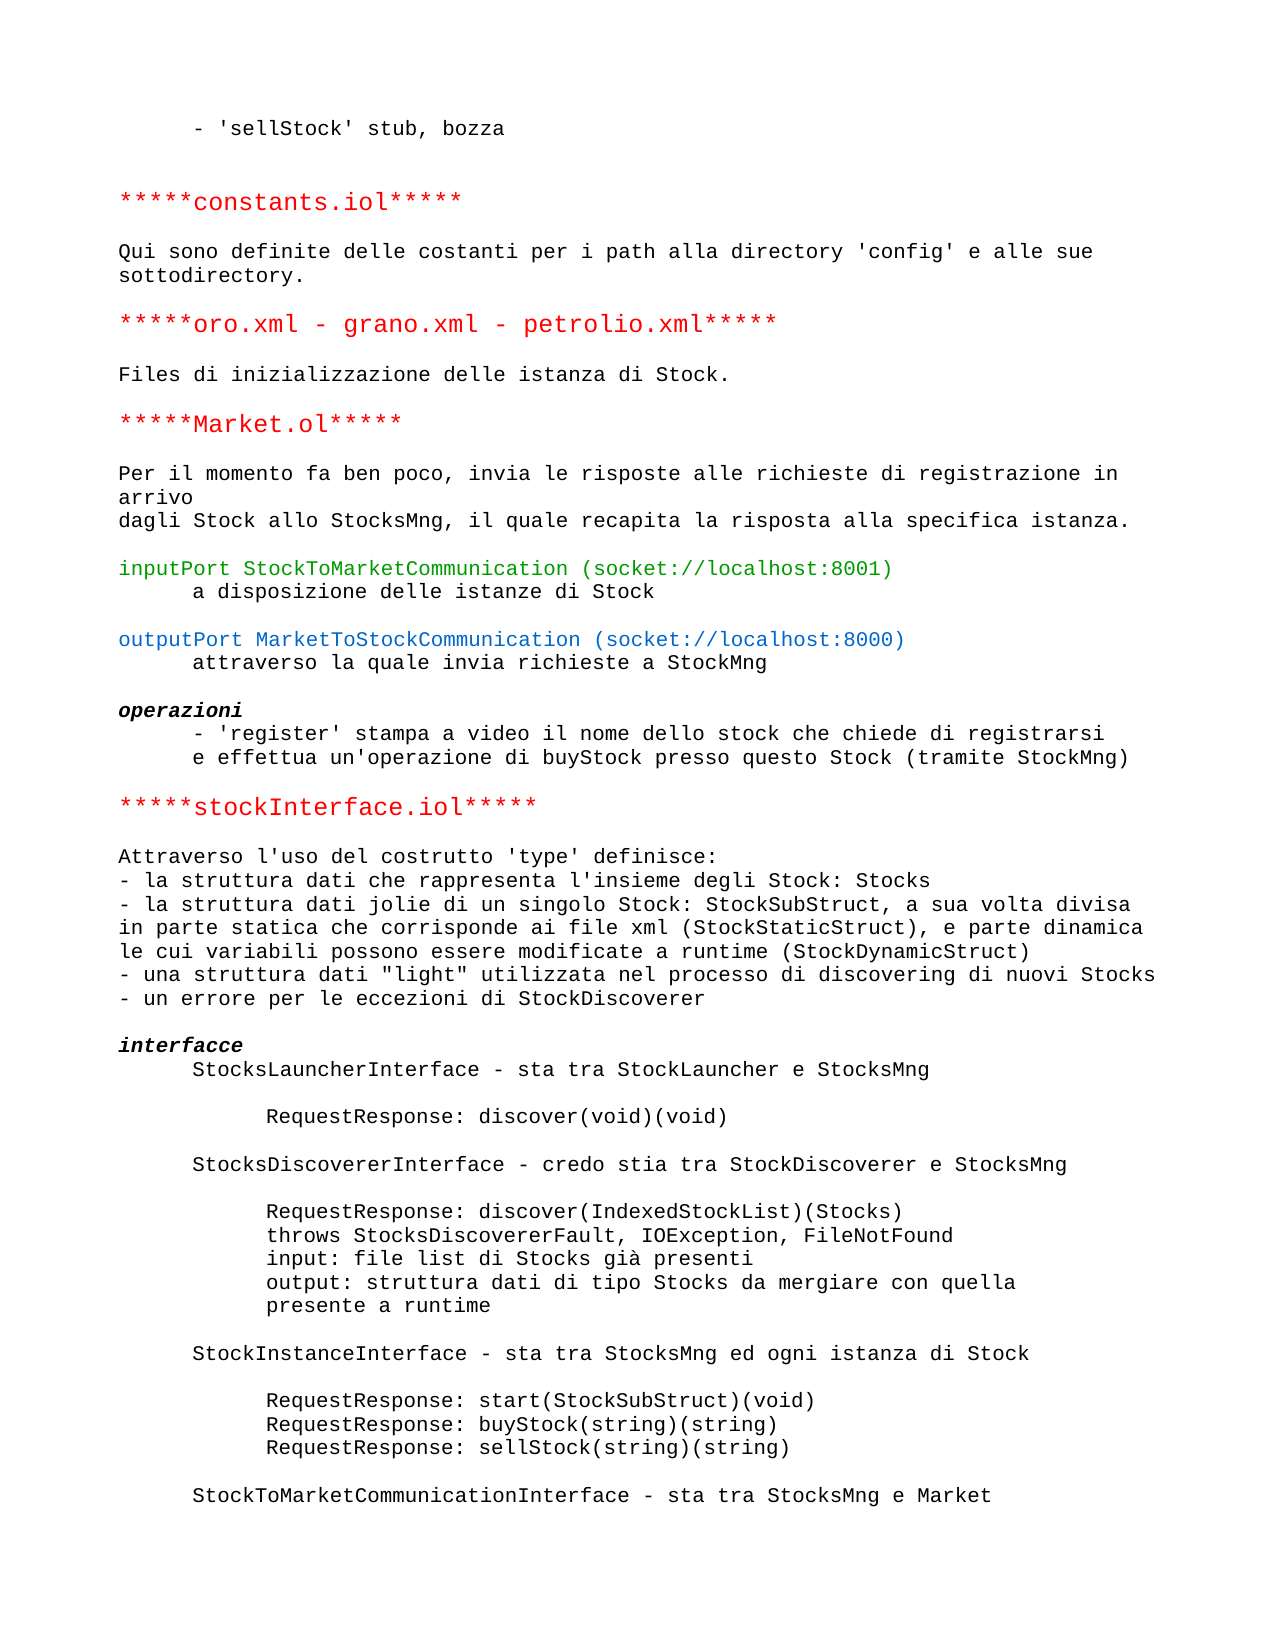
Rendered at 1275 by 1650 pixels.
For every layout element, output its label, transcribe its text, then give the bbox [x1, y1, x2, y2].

text - la struttura dati jolie di un singolo Stock: StockSubStruct, a sua volta divisa [118, 893, 1157, 917]
text inputPort StockToMarketCommunication (socket://localhost:8001) [118, 558, 1157, 581]
text input: file list di Stocks già presenti [118, 1248, 1157, 1272]
text StockToMarketCommunicationInterface - sta tra StocksMng e Market [118, 1485, 1157, 1508]
text interfacce [118, 1035, 1157, 1059]
text in parte statica che corrisponde ai file xml (StockStaticStruct), e parte dinamica [118, 917, 1157, 941]
text a disposizione delle istanze di Stock [118, 581, 1157, 605]
text presente a runtime [118, 1296, 1157, 1319]
text Files di inizializzazione delle istanza di Stock. [118, 364, 1157, 388]
text e effettua un'operazione di buyStock presso questo Stock (tramite StockMng) [118, 747, 1157, 771]
text sottodirectory. [118, 265, 1157, 288]
text *****oro.xml - grano.xml - petrolio.xml***** [118, 312, 1157, 340]
text StocksLauncherInterface - sta tra StockLauncher e StocksMng [118, 1059, 1157, 1083]
text output: struttura dati di tipo Stocks da mergiare con quella [118, 1272, 1157, 1296]
text - la struttura dati che rappresenta l'insieme degli Stock: Stocks [118, 870, 1157, 893]
text operazioni [118, 700, 1157, 723]
text - un errore per le eccezioni di StockDiscoverer [118, 988, 1157, 1012]
text *****Market.ol***** [118, 411, 1157, 439]
text throws StocksDiscovererFault, IOException, FileNotFound [118, 1224, 1157, 1248]
text dagli Stock allo StocksMng, il quale recapita la risposta alla specifica istanza. [118, 511, 1157, 534]
text Attraverso l'uso del costrutto 'type' definisce: [118, 846, 1157, 870]
text RequestResponse: buyStock(string)(string) [118, 1414, 1157, 1437]
text *****stockInterface.iol***** [118, 794, 1157, 823]
text RequestResponse: discover(IndexedStockList)(Stocks) [118, 1201, 1157, 1224]
text attraverso la quale invia richieste a StockMng [118, 652, 1157, 676]
text outputPort MarketToStockCommunication (socket://localhost:8000) [118, 629, 1157, 652]
text RequestResponse: sellStock(string)(string) [118, 1437, 1157, 1461]
text - 'register' stampa a video il nome dello stock che chiede di registrarsi [118, 723, 1157, 747]
text RequestResponse: start(StockSubStruct)(void) [118, 1390, 1157, 1414]
text le cui variabili possono essere modificate a runtime (StockDynamicStruct) [118, 941, 1157, 964]
text *****constants.iol***** [118, 189, 1157, 217]
text StocksDiscovererInterface - credo stia tra StockDiscoverer e StocksMng [118, 1154, 1157, 1177]
text StockInstanceInterface - sta tra StocksMng ed ogni istanza di Stock [118, 1343, 1157, 1366]
text RequestResponse: discover(void)(void) [118, 1106, 1157, 1130]
text Per il momento fa ben poco, invia le risposte alle richieste di registrazione in arrivo [118, 463, 1157, 511]
text - una struttura dati "light" utilizzata nel processo di discovering di nuovi Stocks [118, 964, 1157, 988]
text - 'sellStock' stub, bozza [118, 118, 1157, 142]
text Qui sono definite delle costanti per i path alla directory 'config' e alle sue [118, 241, 1157, 265]
